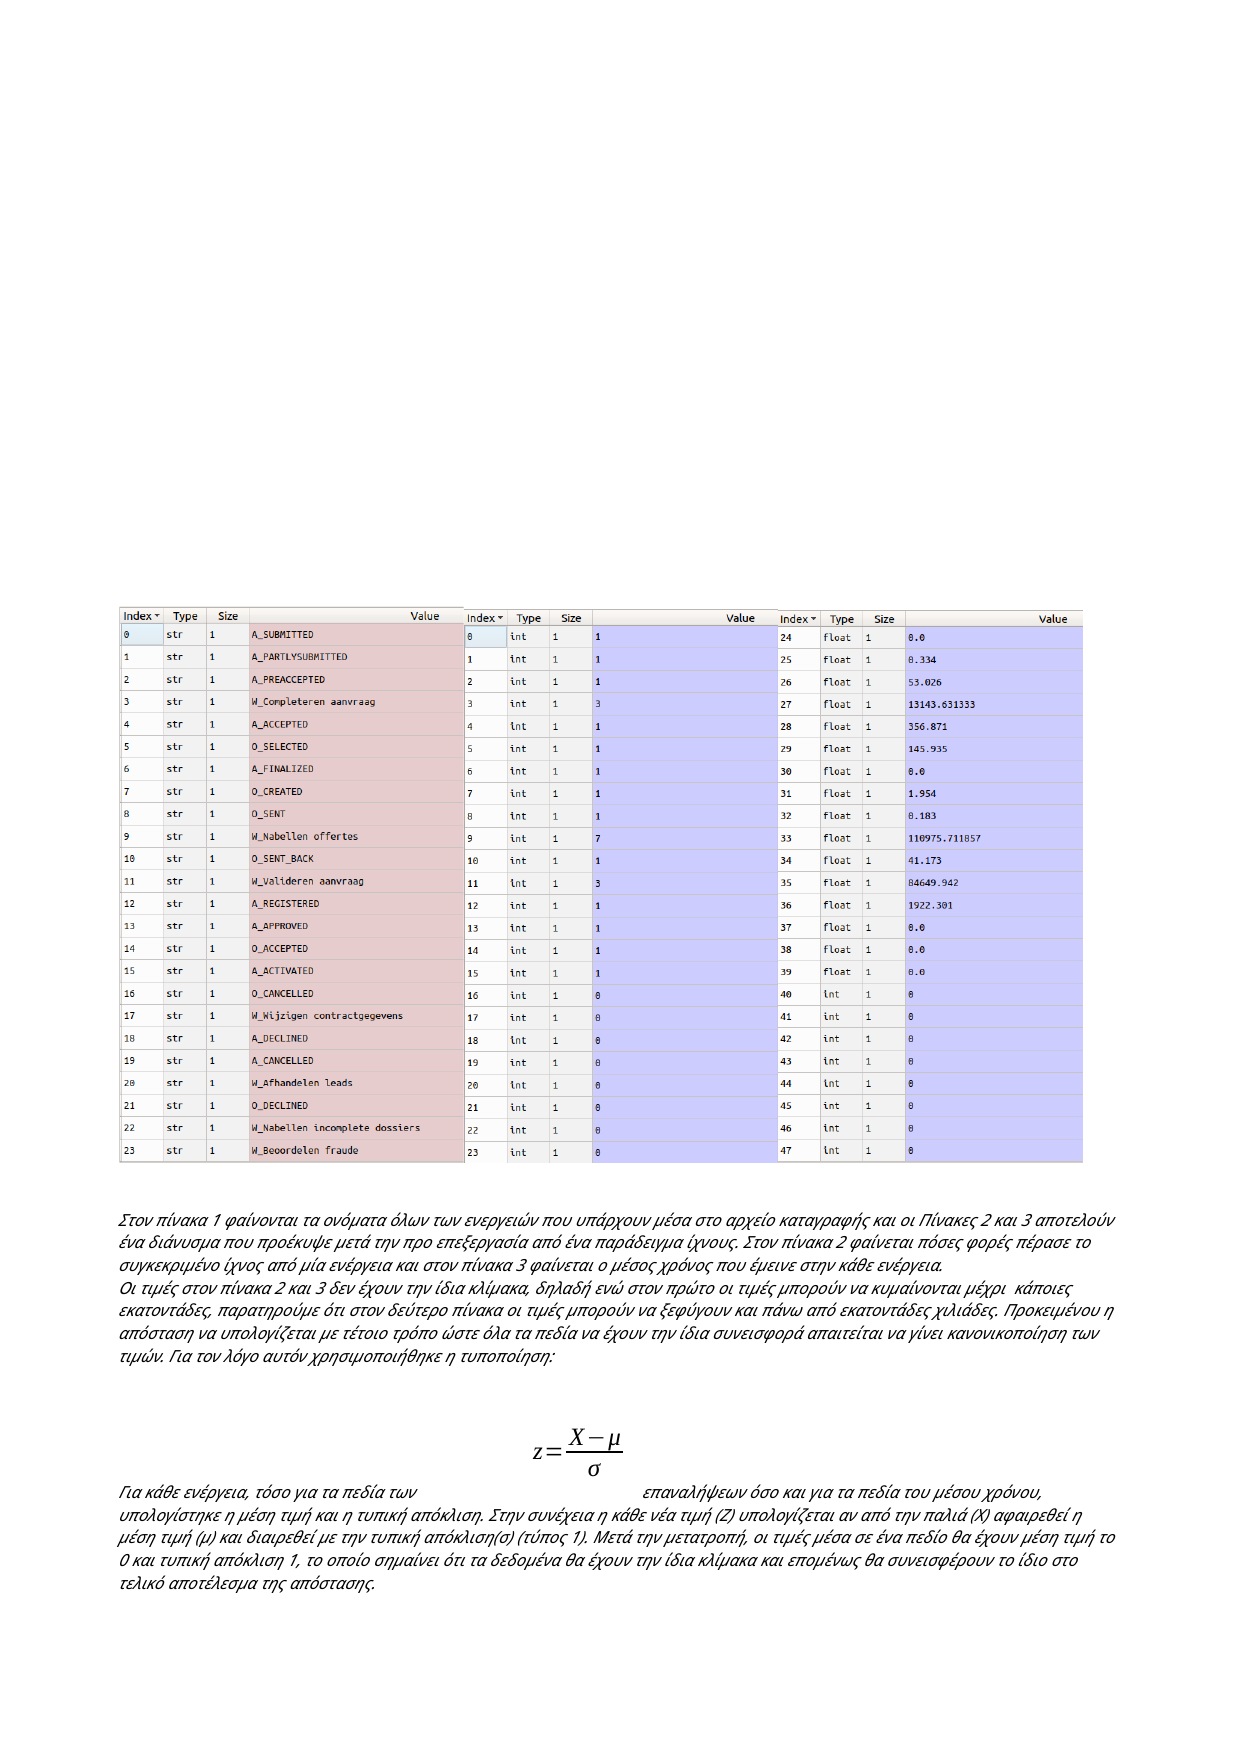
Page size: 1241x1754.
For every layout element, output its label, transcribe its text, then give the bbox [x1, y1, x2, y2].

text Για κάθε ενέργεια, τόσο για τα πεδία των επαναλήψεων όσο και για τα πεδία του μέσου χρόνου, υπολογίστηκε η μέση τιμή και η τυπική απόκλιση. Στην συνέχεια η κάθε νέα τιμή (Ζ) υπολογίζεται αν από την παλιά (Χ) αφαιρεθεί η μέση τιμή (μ) και διαιρεθεί με την τυπική απόκλιση(σ) (τύπος 1). Μετά την μετατροπή, οι τιμές μέσα σε ένα πεδίο θα έχουν μέση τιμή το 0 και τυπική απόκλιση 1, το οποίο σημαίνει ότι τα δεδομένα θα έχουν την ίδια κλίμακα και επομένως θα συνεισφέρουν το ίδιο στο τελικό αποτέλεσμα της απόστασης. [118, 1481, 1122, 1594]
text Στον πίνακα 1 φαίνονται τα ονόματα όλων των ενεργειών που υπάρχουν μέσα στο αρχείο καταγραφής και οι Πίνακες 2 και 3 αποτελούν ένα διάνυσμα που προέκυψε μετά την προ επεξεργασία από ένα παράδειγμα ίχνους. Στον πίνακα 2 φαίνεται πόσες φορές πέρασε το συγκεκριμένο ίχνος από μία ενέργεια και στον πίνακα 3 φαίνεται ο μέσος χρόνος που έμεινε στην κάθε ενέργεια. [118, 1208, 1122, 1276]
text Οι τιμές στον πίνακα 2 και 3 δεν έχουν την ίδια κλίμακα, δηλαδή ενώ στον πρώτο οι τιμές μπορούν να κυμαίνονται μέχρι κάποιες εκατοντάδες, παρατηρούμε ότι στον δεύτερο πίνακα οι τιμές μπορούν να ξεφύγουν και πάνω από εκατοντάδες χιλιάδες. Προκειμένου η απόσταση να υπολογίζεται με τέτοιο τρόπο ώστε όλα τα πεδία να έχουν την ίδια συνεισφορά απαιτείται να γίνει κανονικοποίηση των τιμών. Για τον λόγο αυτόν χρησιμοποιήθηκε η τυποποίηση: [118, 1276, 1122, 1367]
picture [119, 606, 1083, 1163]
